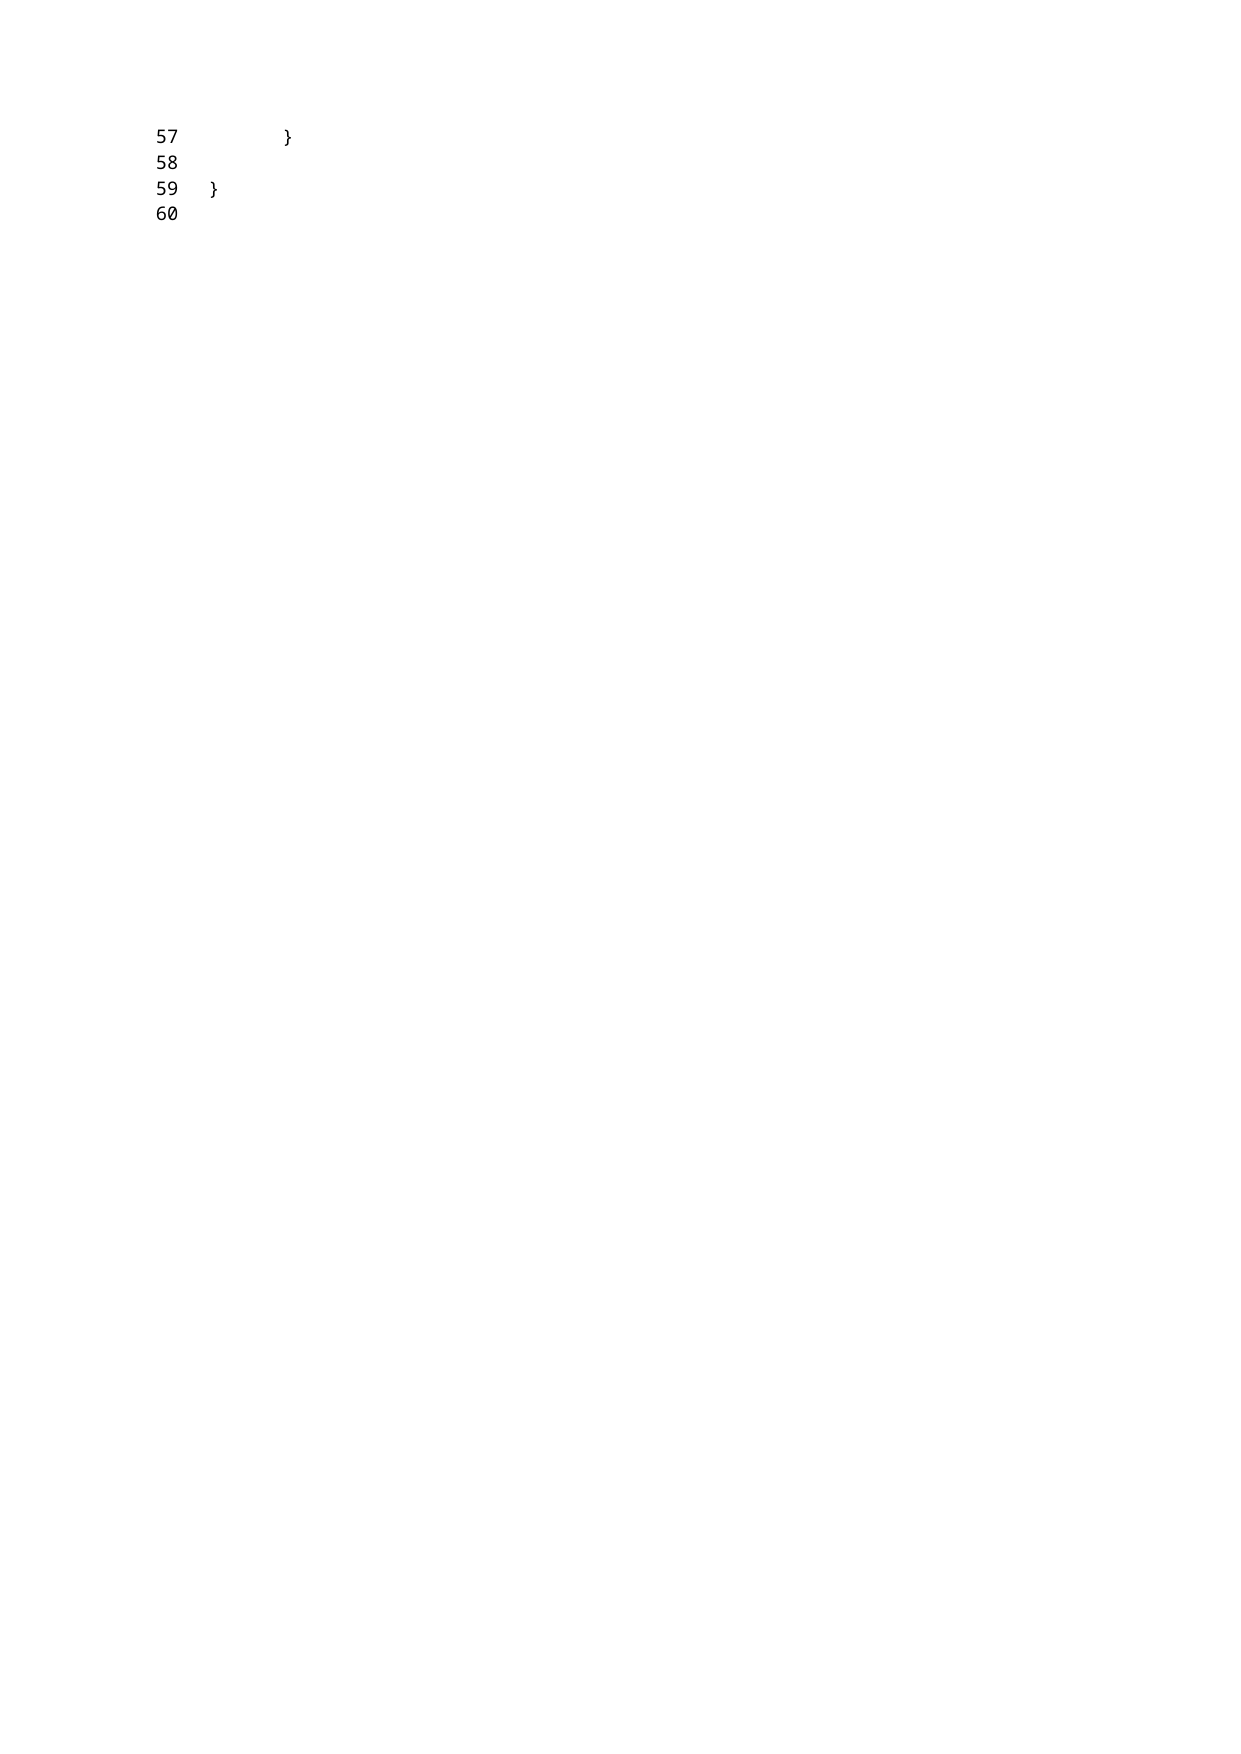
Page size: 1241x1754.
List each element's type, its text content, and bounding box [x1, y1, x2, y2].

table_cell } } [203, 118, 1123, 283]
table_cell 57 58 59 60 [118, 118, 202, 283]
